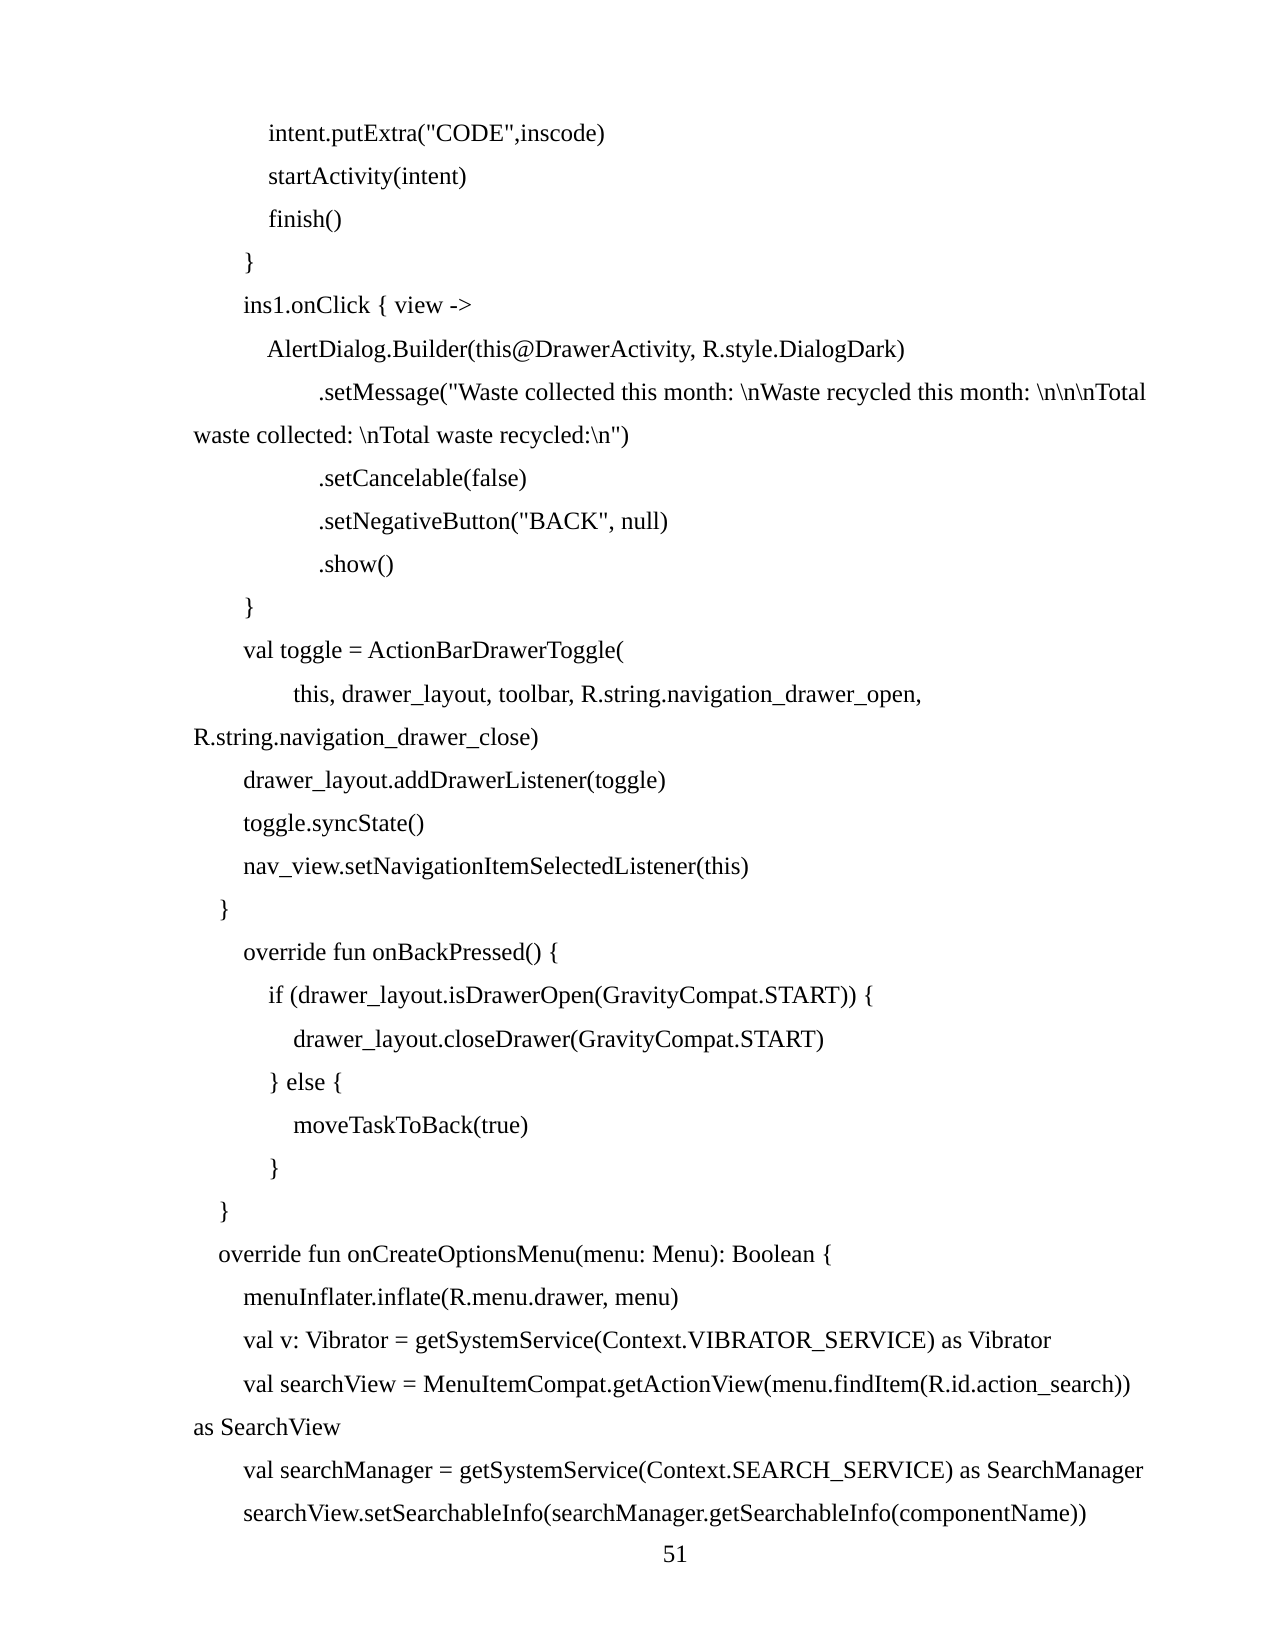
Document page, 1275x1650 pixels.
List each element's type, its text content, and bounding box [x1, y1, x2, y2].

text if (drawer_layout.isDrawerOpen(GravityCompat.START)) { [193, 981, 1157, 1009]
text this, drawer_layout, toolbar, R.string.navigation_drawer_open, R.string.navigation_drawer_close) [193, 679, 1157, 751]
text startActivity(intent) [193, 161, 1157, 190]
text val v: Vibrator = getSystemService(Context.VIBRATOR_SERVICE) as Vibrator [193, 1326, 1157, 1354]
text .show() [193, 549, 1157, 578]
text AlertDialog.Builder(this@DrawerActivity, R.style.DialogDark) [193, 334, 1157, 362]
text finish() [193, 204, 1157, 233]
text drawer_layout.addDrawerListener(toggle) [193, 765, 1157, 794]
text menuInflater.inflate(R.menu.drawer, menu) [193, 1282, 1157, 1311]
text .setMessage("Waste collected this month: \nWaste recycled this month: \n\n\nTotal waste collected: \nTotal waste recycled:\n") [193, 377, 1157, 449]
text val searchManager = getSystemService(Context.SEARCH_SERVICE) as SearchManager [193, 1455, 1157, 1484]
text } [193, 247, 1157, 276]
text } else { [193, 1067, 1157, 1096]
text nav_view.setNavigationItemSelectedListener(this) [193, 851, 1157, 880]
text override fun onCreateOptionsMenu(menu: Menu): Boolean { [193, 1239, 1157, 1268]
text override fun onBackPressed() { [193, 937, 1157, 966]
text .setNegativeButton("BACK", null) [193, 506, 1157, 535]
text } [193, 894, 1157, 923]
text .setCancelable(false) [193, 463, 1157, 492]
text moveTaskToBack(true) [193, 1110, 1157, 1139]
text val searchView = MenuItemCompat.getActionView(menu.findItem(R.id.action_search)) as SearchView [193, 1369, 1157, 1441]
text val toggle = ActionBarDrawerToggle( [193, 636, 1157, 664]
text } [193, 1196, 1157, 1225]
text } [193, 1153, 1157, 1182]
text } [193, 592, 1157, 621]
text drawer_layout.closeDrawer(GravityCompat.START) [193, 1024, 1157, 1052]
text intent.putExtra("CODE",inscode) [193, 118, 1157, 147]
text ins1.onClick { view -> [193, 291, 1157, 319]
text toggle.syncState() [193, 808, 1157, 837]
text searchView.setSearchableInfo(searchManager.getSearchableInfo(componentName)) [193, 1498, 1157, 1527]
